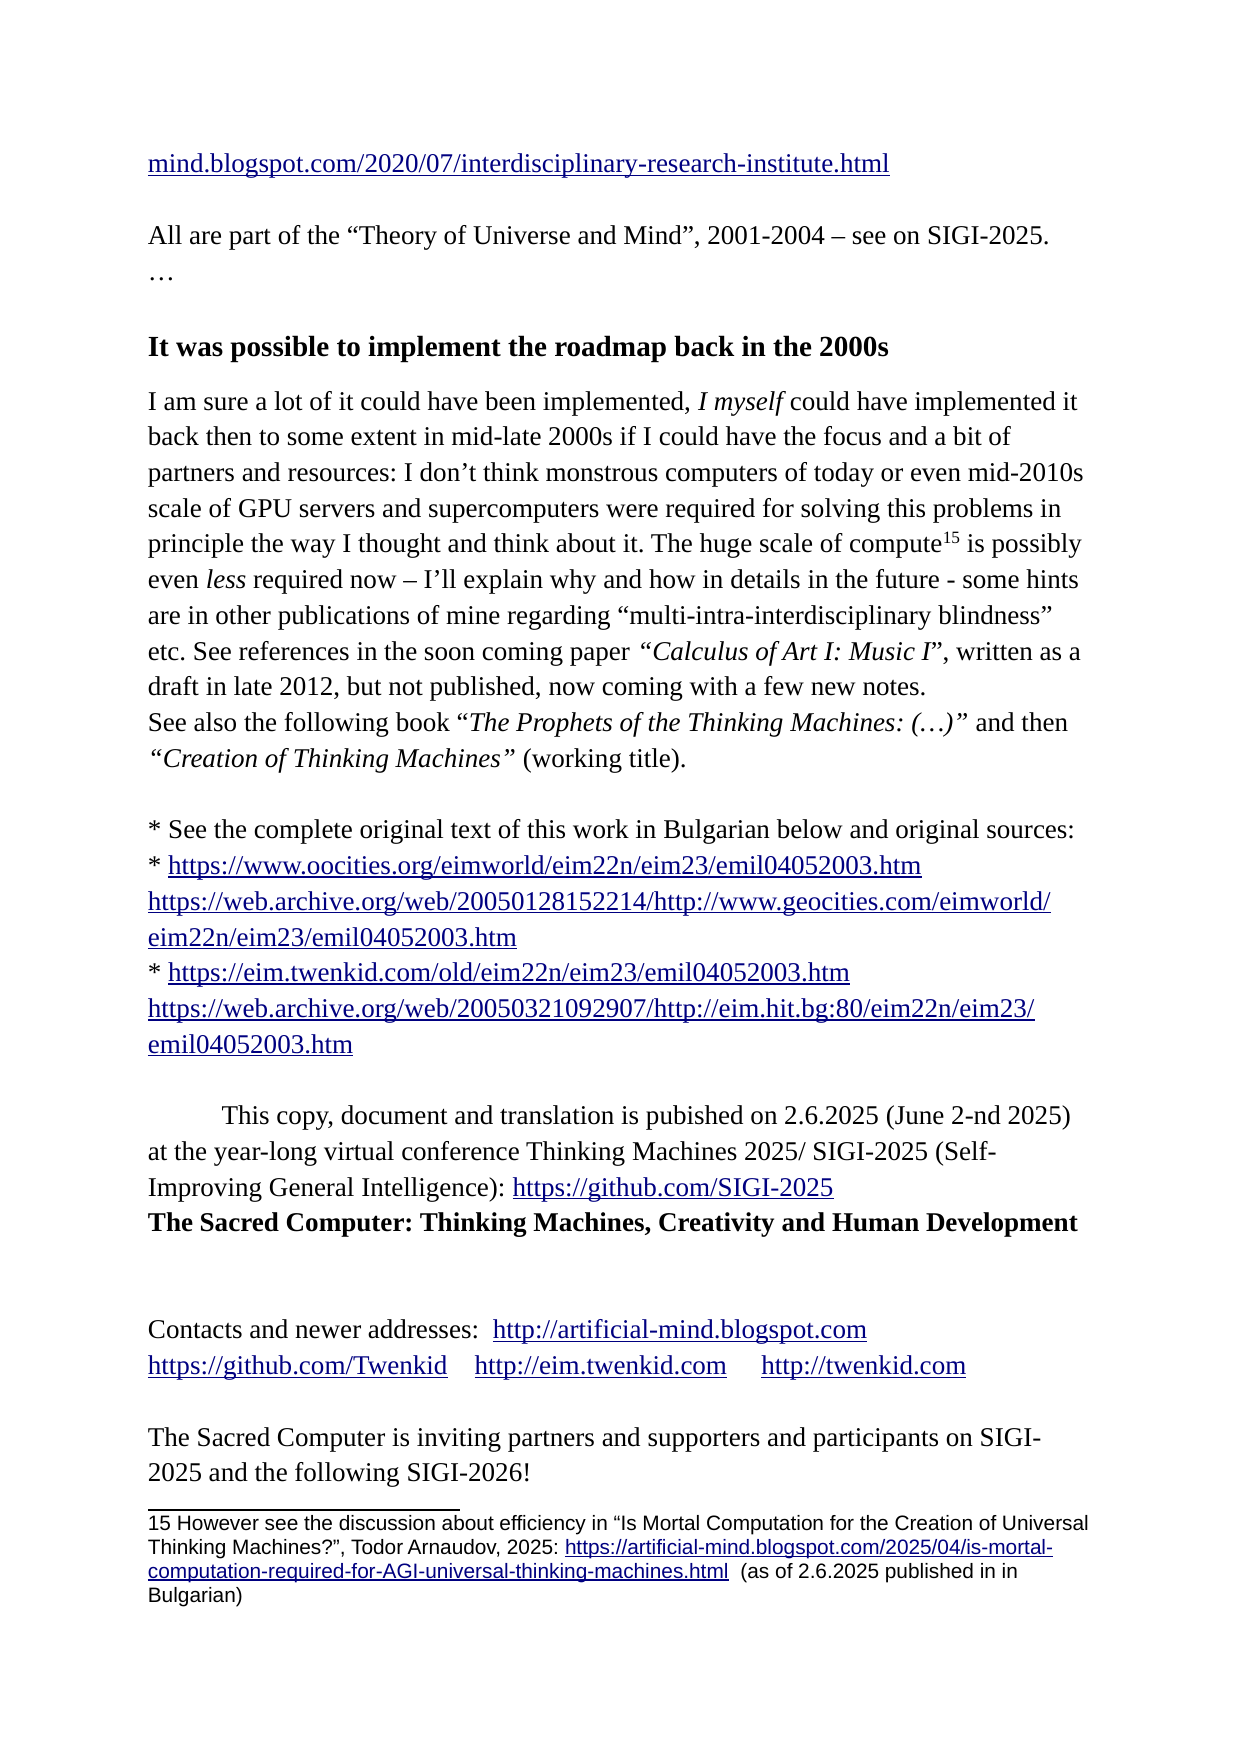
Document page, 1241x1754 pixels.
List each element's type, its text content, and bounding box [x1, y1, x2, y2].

text mind.blogspot.com/2020/07/interdisciplinary-research-institute.html All are part of the “Theory of Universe and Mind”, 2001-2004 – see on SIGI-2025. … It was possible to implement the roadmap back in the 2000s [148, 148, 1093, 363]
text I am sure a lot of it could have been implemented, I myself could have implemented it back then to some extent in mid-late 2000s if I could have the focus and a bit of partners and resources: I don’t think monstrous computers of today or even mid-2010s scale of GPU servers and supercomputers were required for solving this problems in principle the way I thought and think about it. The huge scale of compute is possibly even less required now – I’ll explain why and how in details in the future - some hints are in other publications of mine regarding “multi-intra-interdisciplinary blindness” etc. See references in the soon coming paper “Calculus of Art I: Music I”, written as a draft in late 2012, but not published, now coming with a few new notes. See also the following book “The Prophets of the Thinking Machines: (…)” and then “Creation of Thinking Machines” (working title). * See the complete original text of this work in Bulgarian below and original sources: * https://www.oocities.org/eimworld/eim22n/eim23/emil04052003.htm https://web.archive.org/web/20050128152214/http://www.geocities.com/eimworld/eim22n/eim23/emil04052003.htm * https://eim.twenkid.com/old/eim22n/eim23/emil04052003.htm https://web.archive.org/web/20050321092907/http://eim.hit.bg:80/eim22n/eim23/emil04052003.htm This copy, document and translation is pubished on 2.6.2025 (June 2-nd 2025) at the year-long virtual conference Thinking Machines 2025/ SIGI-2025 (Self-Improving General Intelligence): https://github.com/SIGI-2025 The Sacred Computer: Thinking Machines, Creativity and Human Development Contacts and newer addresses: http://artificial-mind.blogspot.com https://github.com/Twenkid http://eim.twenkid.com http://twenkid.com The Sacred Computer is inviting partners and supporters and participants on SIGI-2025 and the following SIGI-2026! [148, 385, 1093, 1488]
text However see the discussion about efficiency in “Is Mortal Computation for the Creation of Universal Thinking Machines?”, Todor Arnaudov, 2025: https://artificial-mind.blogspot.com/2025/04/is-mortal-computation-required-for-AGI-universal-thinking-machines.html (as of 2.6.2025 published in in Bulgarian) [148, 1511, 1093, 1606]
